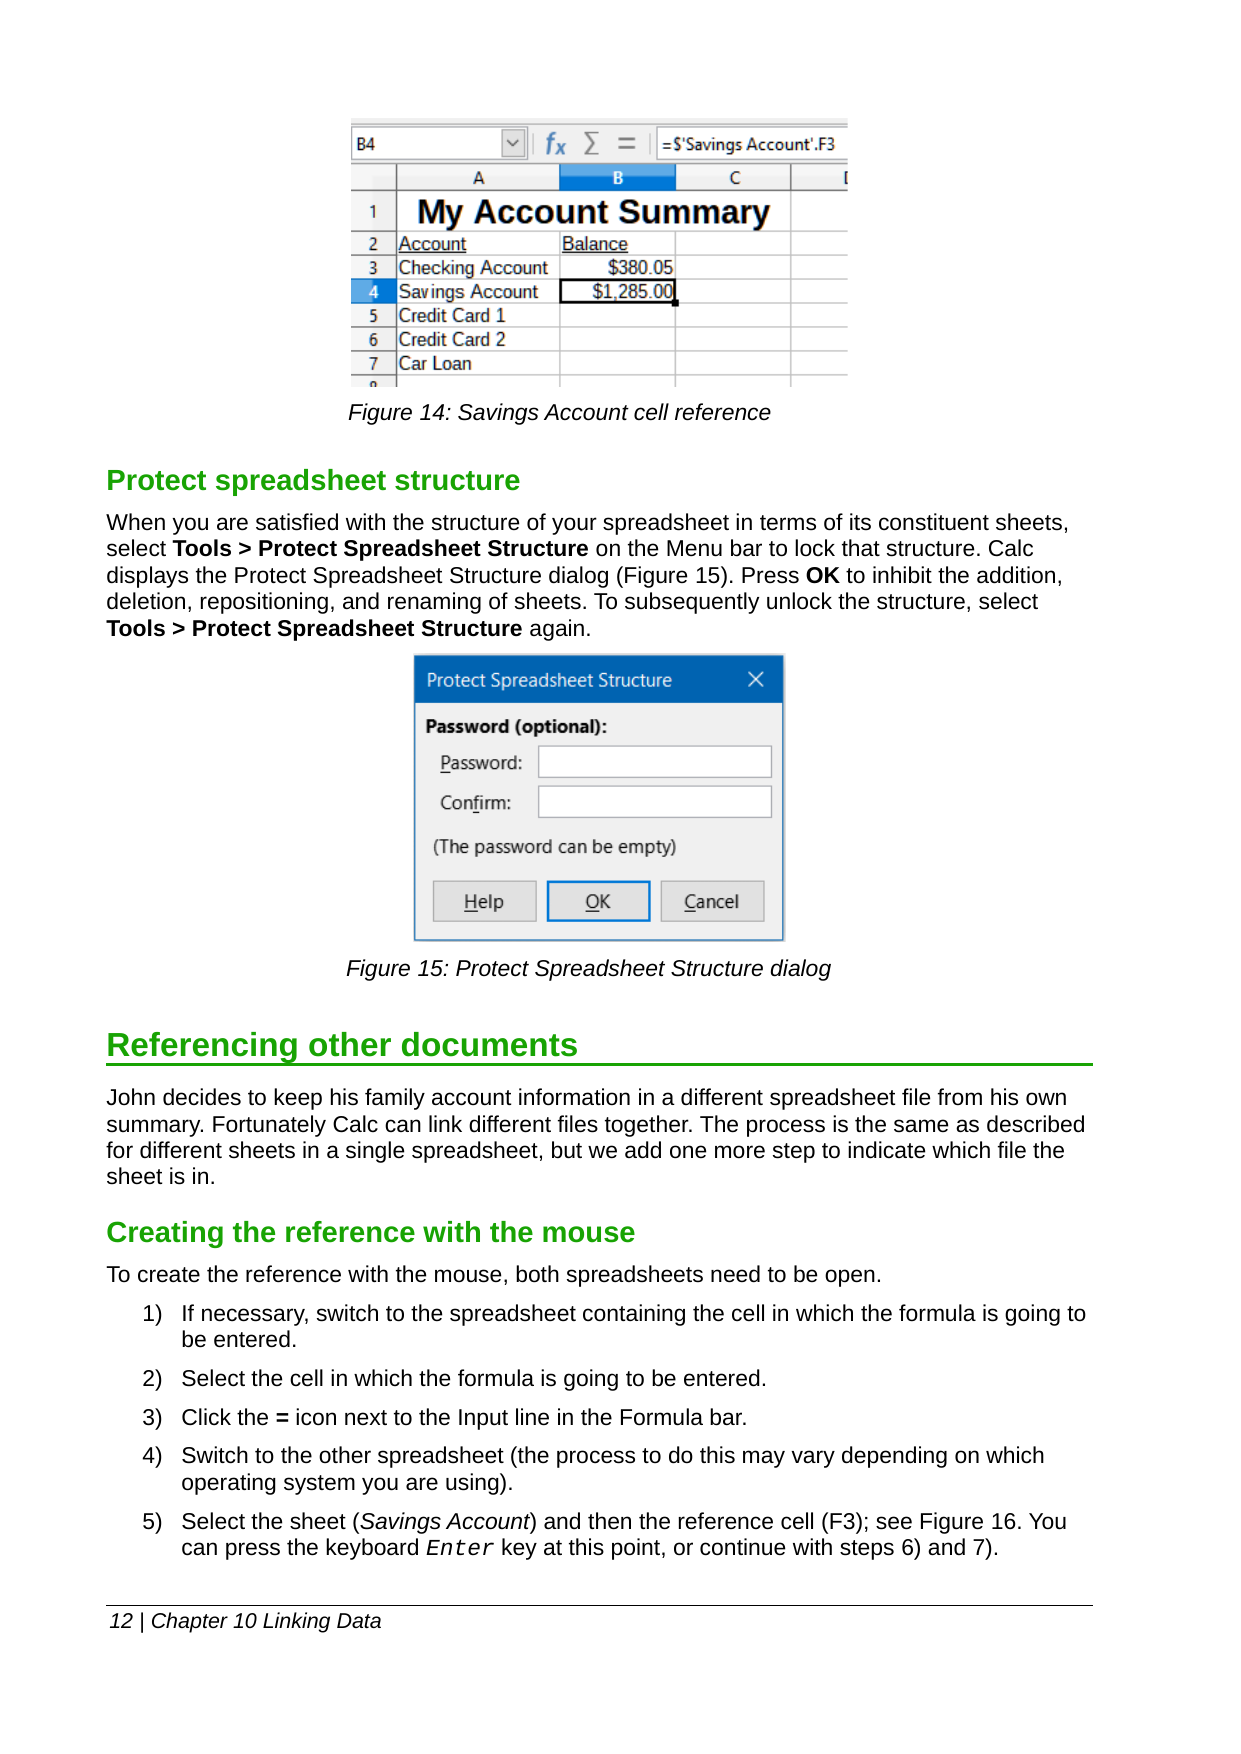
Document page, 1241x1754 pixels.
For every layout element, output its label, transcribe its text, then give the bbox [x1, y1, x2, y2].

subtitle Referencing other documents [106, 1025, 1093, 1063]
list Click the = icon next to the Input line in the Formula bar. [162, 1404, 1093, 1430]
list Select the cell in which the formula is going to be entered. [162, 1365, 1093, 1391]
text Figure 15: Protect Spreadsheet Structure dialog [346, 954, 853, 981]
list To create the reference with the mouse, both spreadsheets need to be open. [106, 1261, 1093, 1287]
picture [351, 118, 848, 387]
text John decides to keep his family account information in a different spreadsheet file from his own summary. Fortunately Calc can link different files together. The process is the same as described for different sheets in a single spreadsheet, but we add one more step to indicate which file the sheet is in. [106, 1084, 1093, 1190]
text When you are satisfied with the structure of your spreadsheet in terms of its constituent sheets, select Tools > Protect Spreadsheet Structure on the Menu bar to lock that structure. Calc displays the Protect Spreadsheet Structure dialog (Figure 15). Press OK to inhibit the addition, deletion, repositioning, and renaming of sheets. To subsequently unlock the structure, select Tools > Protect Spreadsheet Structure again. [106, 509, 1093, 641]
list Switch to the other spreadsheet (the process to do this may vary depending on which operating system you are using). [162, 1442, 1093, 1495]
list Select the sheet (Savings Account) and then the reference cell (F3); see Figure 16. You can press the keyboard Enter key at this point, or continue with steps 6) and 7). [162, 1508, 1093, 1562]
list If necessary, switch to the spreadsheet containing the cell in which the formula is going to be entered. [162, 1299, 1093, 1352]
subtitle Creating the reference with the mouse [106, 1215, 1093, 1248]
text Figure 14: Savings Account cell reference [348, 399, 851, 426]
picture [413, 653, 786, 942]
subtitle Protect spreadsheet structure [106, 463, 1093, 497]
